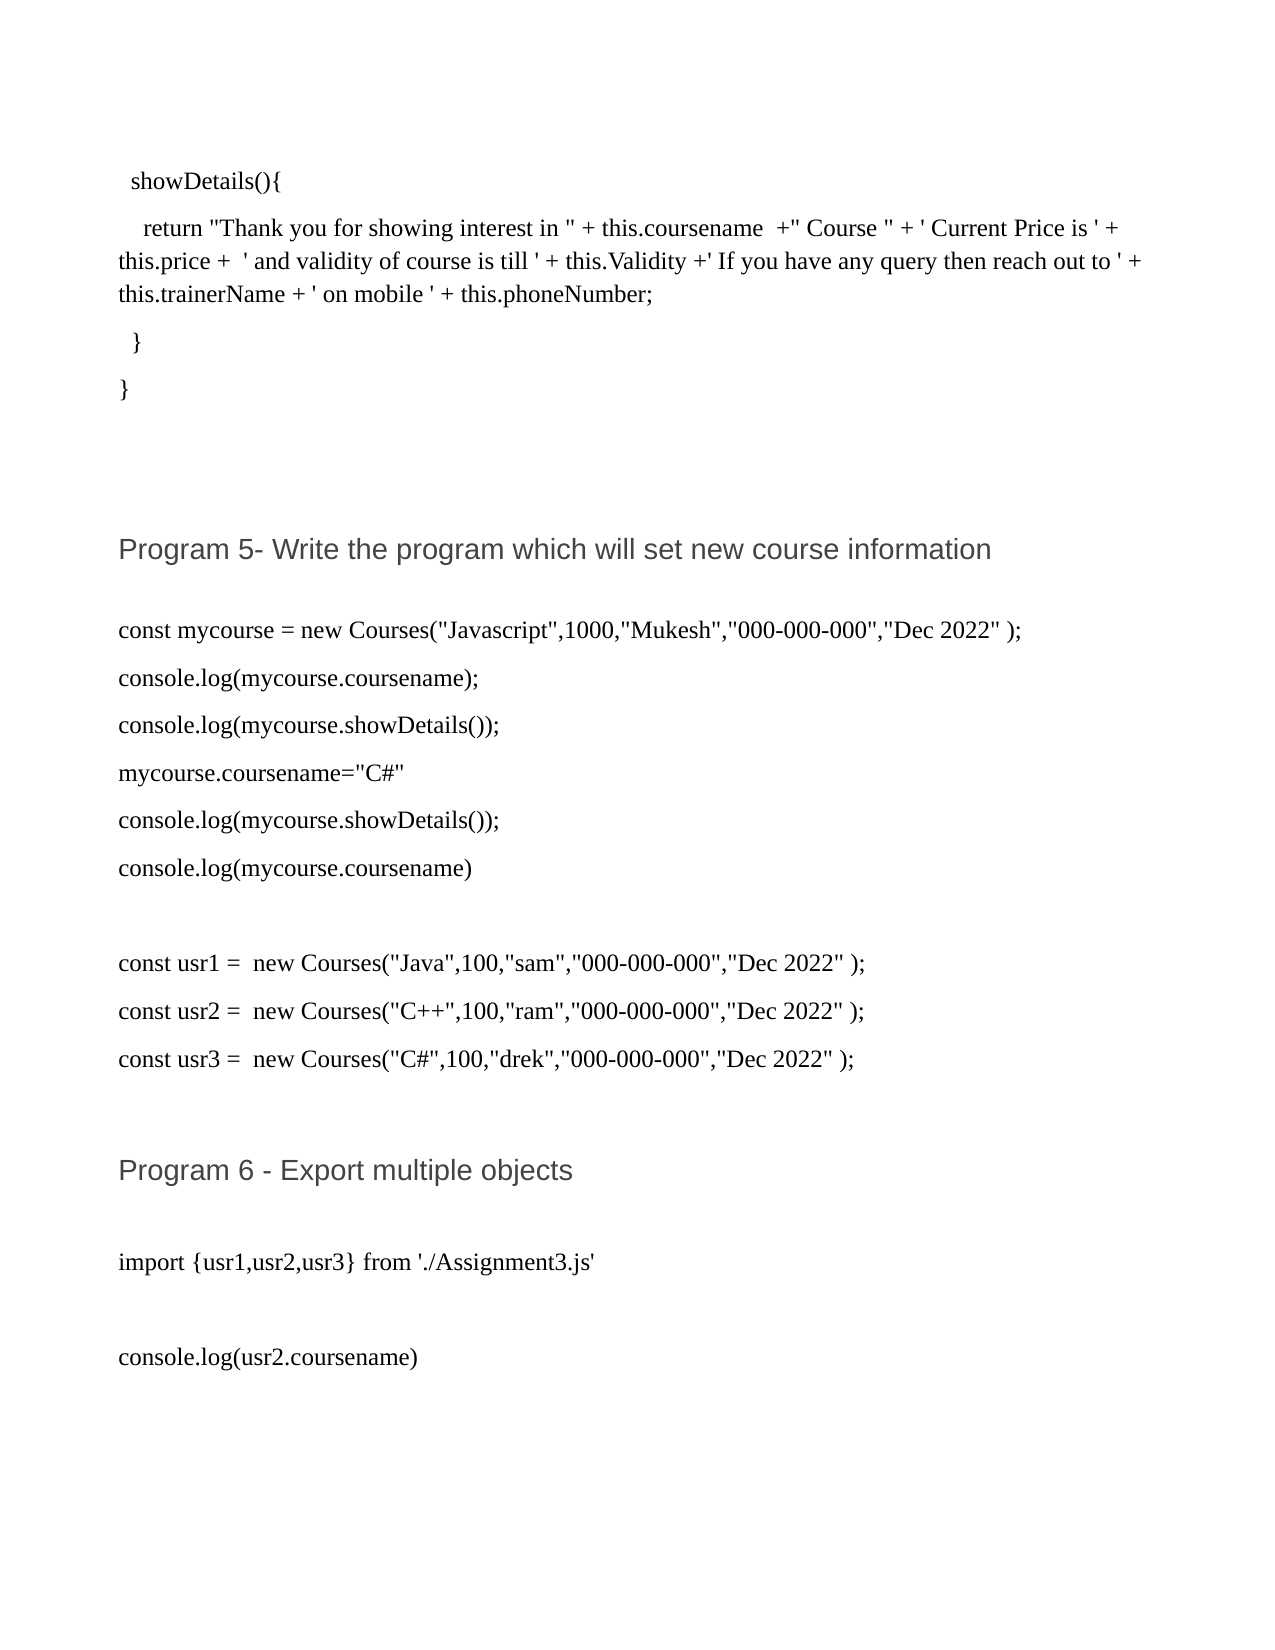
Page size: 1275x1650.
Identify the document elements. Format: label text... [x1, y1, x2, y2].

text } [118, 374, 1157, 403]
text return "Thank you for showing interest in " + this.coursename +" Course " + ' Current Price is ' + this.price + ' and validity of course is till ' + this.Validity +' If you have any query then reach out to ' + this.trainerName + ' on mobile ' + this.phoneNumber; [118, 213, 1157, 308]
subtitle Program 5- Write the program which will set new course information [118, 532, 1157, 565]
text mycourse.coursename="C#" [118, 758, 1157, 787]
subtitle Program 6 - Export multiple objects [118, 1153, 1157, 1187]
text console.log(mycourse.coursename) [118, 853, 1157, 882]
text const mycourse = new Courses("Javascript",1000,"Mukesh","000-000-000","Dec 2022" ); [118, 615, 1157, 644]
text console.log(usr2.coursename) [118, 1342, 1157, 1371]
text const usr1 = new Courses("Java",100,"sam","000-000-000","Dec 2022" ); [118, 948, 1157, 977]
text console.log(mycourse.showDetails()); [118, 710, 1157, 739]
text showDetails(){ [118, 166, 1157, 194]
text console.log(mycourse.coursename); [118, 663, 1157, 692]
text const usr3 = new Courses("C#",100,"drek","000-000-000","Dec 2022" ); [118, 1044, 1157, 1072]
text import {usr1,usr2,usr3} from './Assignment3.js' [118, 1247, 1157, 1276]
text const usr2 = new Courses("C++",100,"ram","000-000-000","Dec 2022" ); [118, 996, 1157, 1025]
text console.log(mycourse.showDetails()); [118, 806, 1157, 834]
text } [118, 327, 1157, 356]
